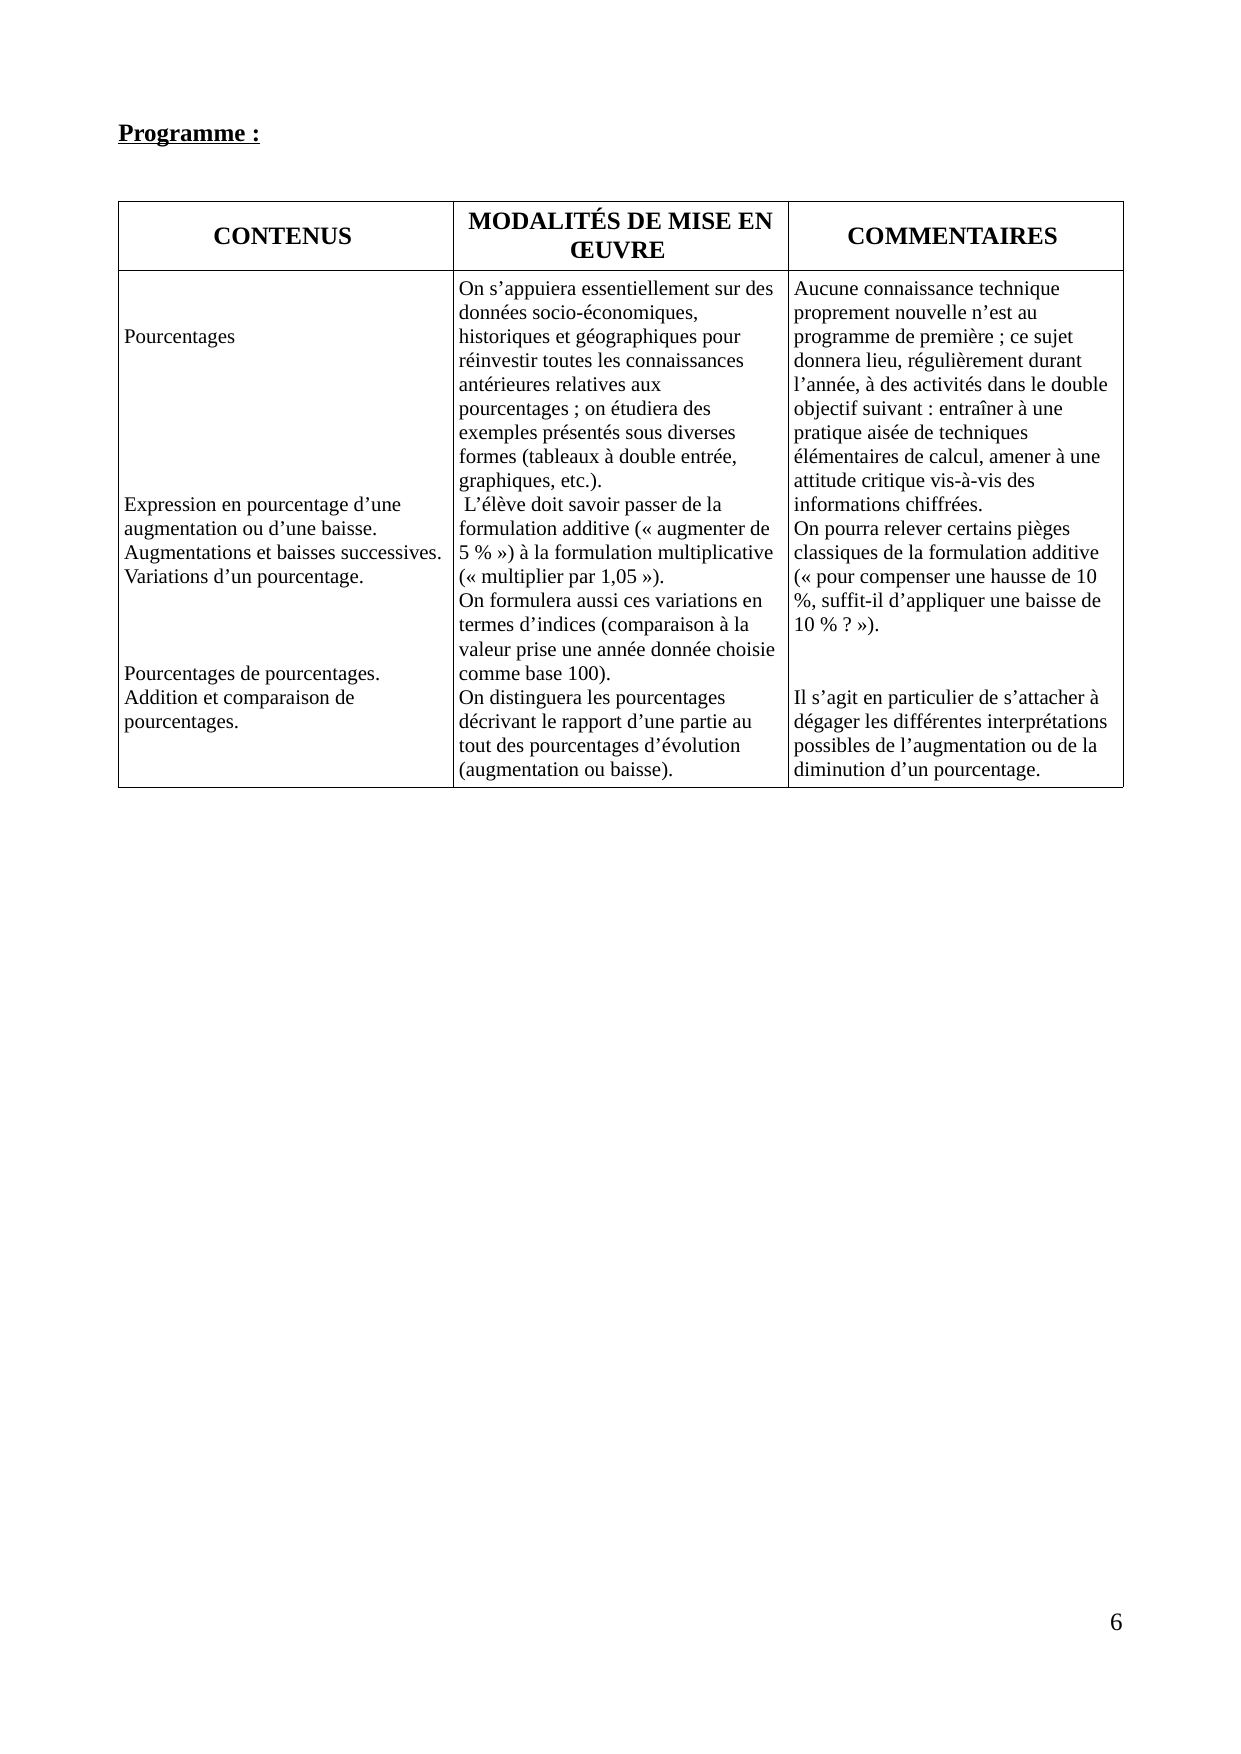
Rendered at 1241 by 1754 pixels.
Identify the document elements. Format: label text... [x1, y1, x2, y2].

table_header COMMENTAIRES [789, 202, 1123, 270]
text Programme : [118, 118, 1122, 147]
table_cell Aucune connaissance technique proprement nouvelle n’est au programme de première ; ce sujet donnera lieu, régulièrement durant l’année, à des activités dans le double objectif suivant : entraîner à une pratique aisée de techniques élémentaires de calcul, amener à une attitude critique vis-à-vis des informations chiffrées. On pourra relever certains pièges classiques de la formulation additive (« pour compenser une hausse de 10 %, suffit-il d’appliquer une baisse de 10 % ? »). Il s’agit en particulier de s’attacher à dégager les différentes interprétations possibles de l’augmentation ou de la diminution d’un pourcentage. [789, 271, 1123, 787]
table_cell Pourcentages Expression en pourcentage d’une augmentation ou d’une baisse. Augmentations et baisses successives. Variations d’un pourcentage. Pourcentages de pourcentages. Addition et comparaison de pourcentages. [119, 271, 453, 787]
table_cell On s’appuiera essentiellement sur des données socio-économiques, historiques et géographiques pour réinvestir toutes les connaissances antérieures relatives aux pourcentages ; on étudiera des exemples présentés sous diverses formes (tableaux à double entrée, graphiques, etc.). L’élève doit savoir passer de la formulation additive (« augmenter de 5 % ») à la formulation multiplicative (« multiplier par 1,05 »). On formulera aussi ces variations en termes d’indices (comparaison à la valeur prise une année donnée choisie comme base 100). On distinguera les pourcentages décrivant le rapport d’une partie au tout des pourcentages d’évolution (augmentation ou baisse). [454, 271, 788, 787]
table_header CONTENUS [119, 202, 453, 270]
table_header MODALITÉS DE MISE EN ŒUVRE [454, 202, 788, 270]
